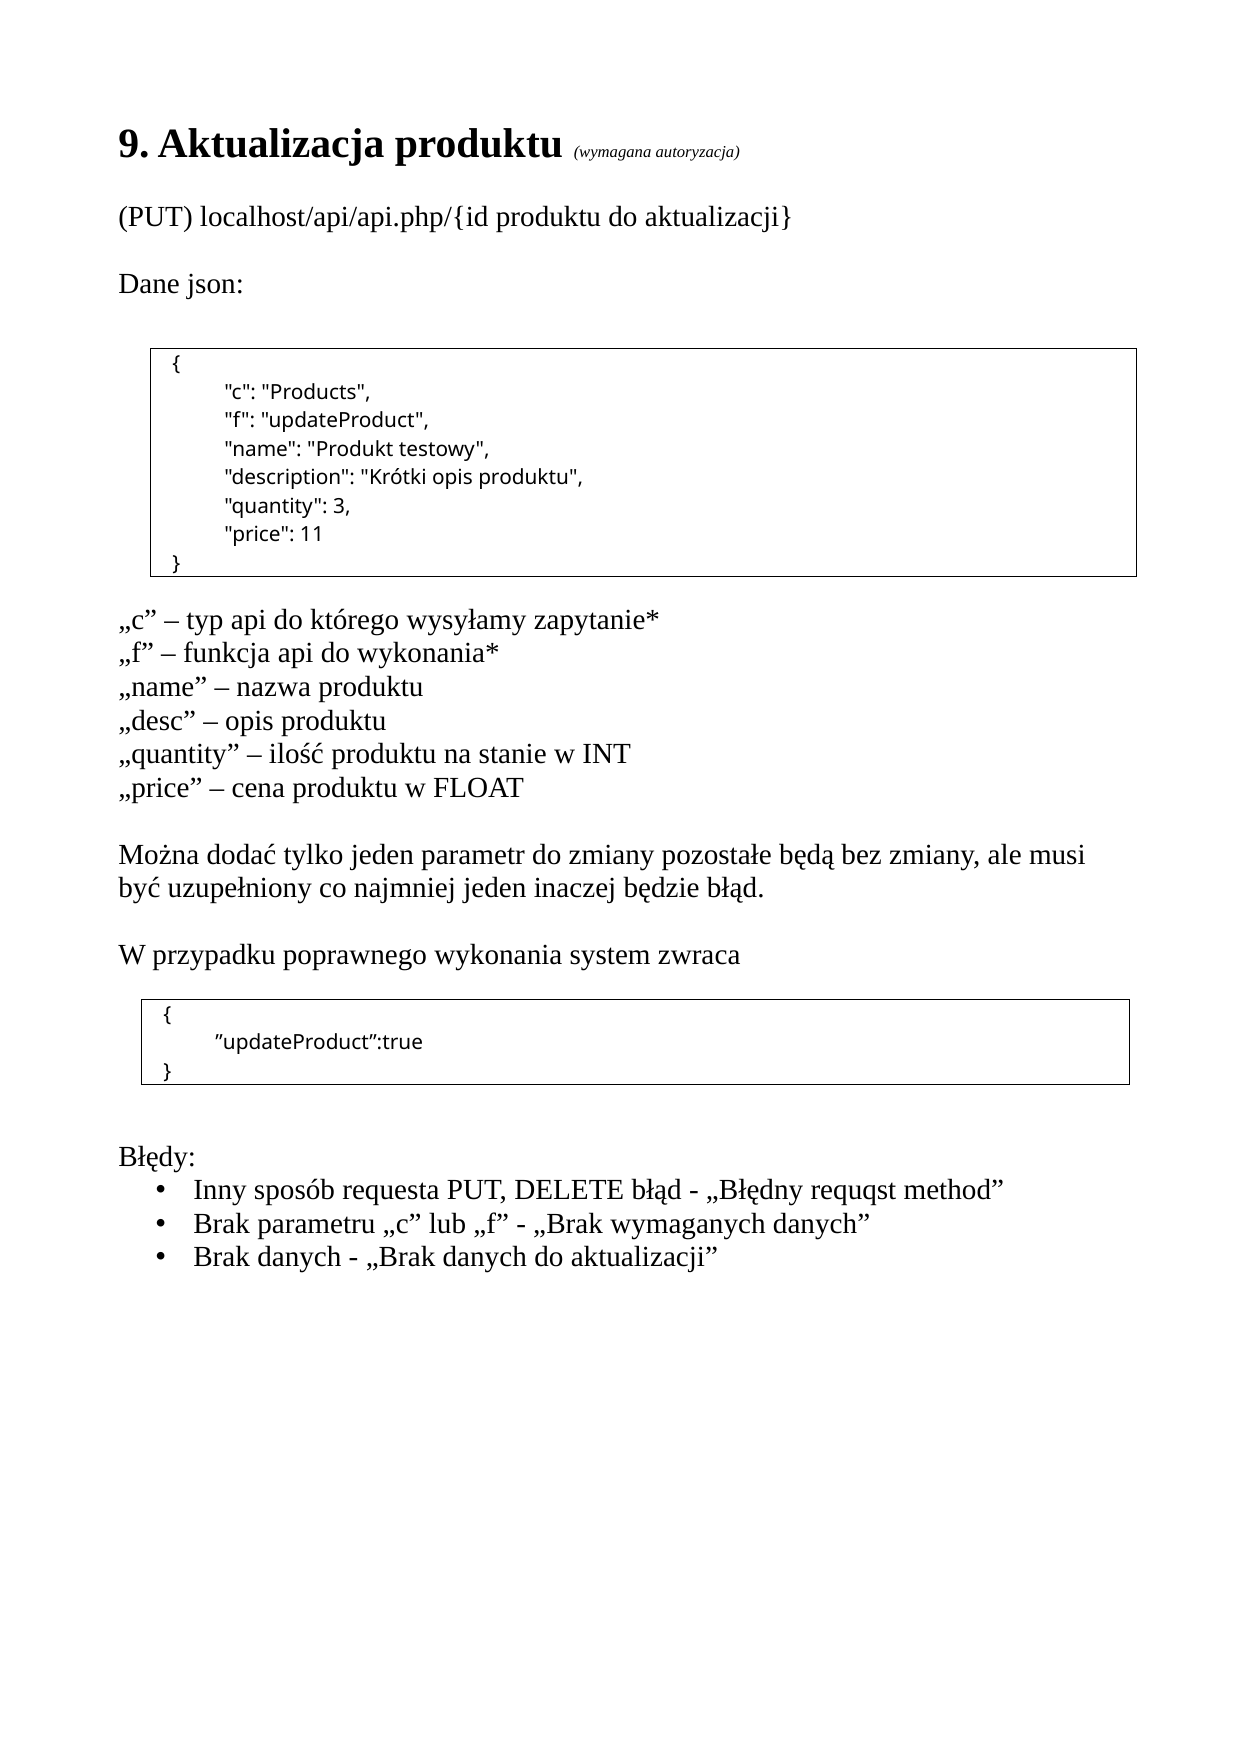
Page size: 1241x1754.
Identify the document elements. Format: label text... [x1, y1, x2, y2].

text „price” – cena produktu w FLOAT [118, 770, 1122, 803]
text „name” – nazwa produktu [118, 669, 1122, 703]
list Brak danych - „Brak danych do aktualizacji” [156, 1239, 1122, 1273]
text „quantity” – ilość produktu na stanie w INT [118, 736, 1122, 770]
list Brak parametru „c” lub „f” - „Brak wymaganych danych” [156, 1206, 1122, 1239]
text Błędy: [118, 1139, 1122, 1172]
text Dane json: [118, 267, 1122, 300]
text 9. Aktualizacja produktu (wymagana autoryzacja) [118, 118, 1122, 166]
text Można dodać tylko jeden parametr do zmiany pozostałe będą bez zmiany, ale musi być uzupełniony co najmniej jeden inaczej będzie błąd. [118, 837, 1122, 904]
text (PUT) localhost/api/api.php/{id produktu do aktualizacji} [118, 199, 1122, 233]
text W przypadku poprawnego wykonania system zwraca [118, 937, 1122, 971]
list Inny sposób requesta PUT, DELETE błąd - „Błędny requqst method” [156, 1172, 1122, 1206]
text „desc” – opis produktu [118, 703, 1122, 736]
text „f” – funkcja api do wykonania* [118, 636, 1122, 669]
text „c” – typ api do którego wysyłamy zapytanie* [118, 602, 1122, 636]
